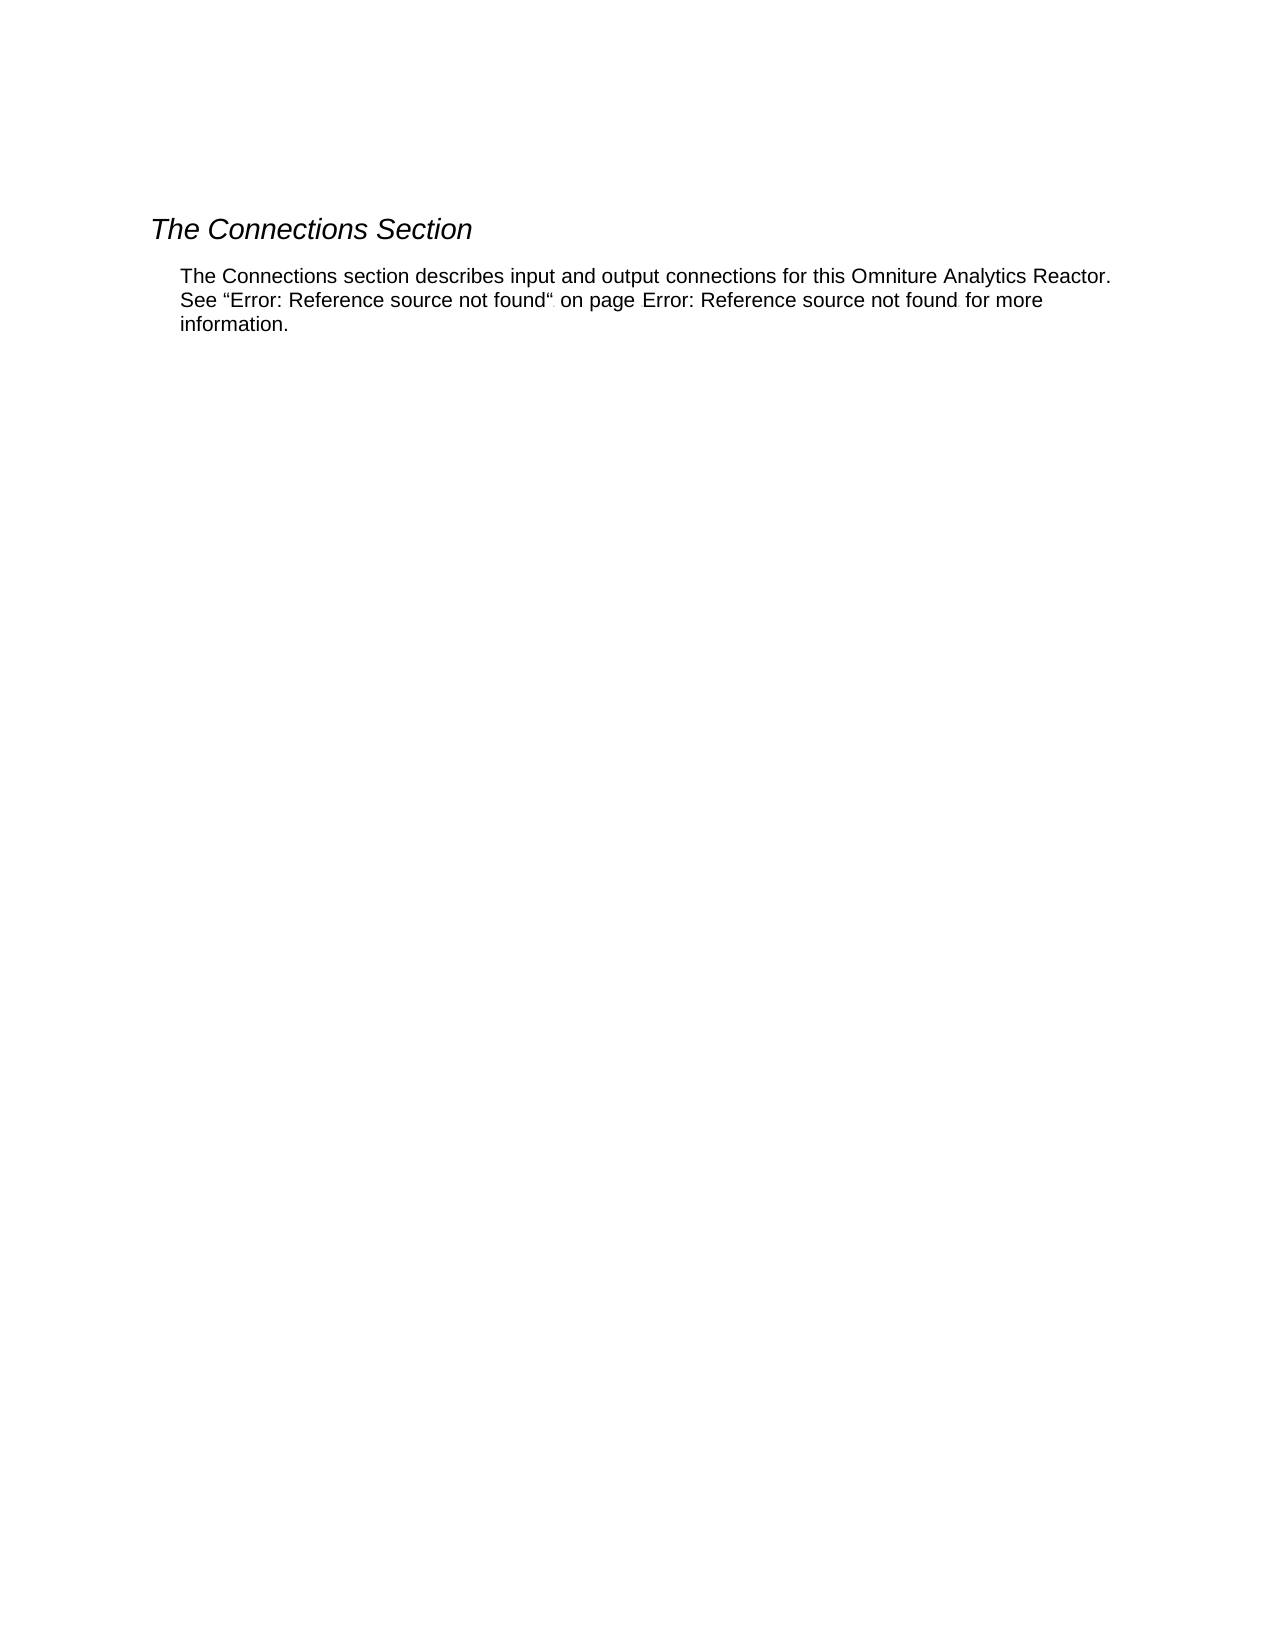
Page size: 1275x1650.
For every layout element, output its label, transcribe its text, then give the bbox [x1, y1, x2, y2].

text The Connections section describes input and output connections for this Omniture Analytics Reactor. See “Error: Reference source not found“X on page XError: Reference source not foundX for more information. [180, 264, 1125, 336]
subtitle The Connections Section [150, 212, 1125, 245]
